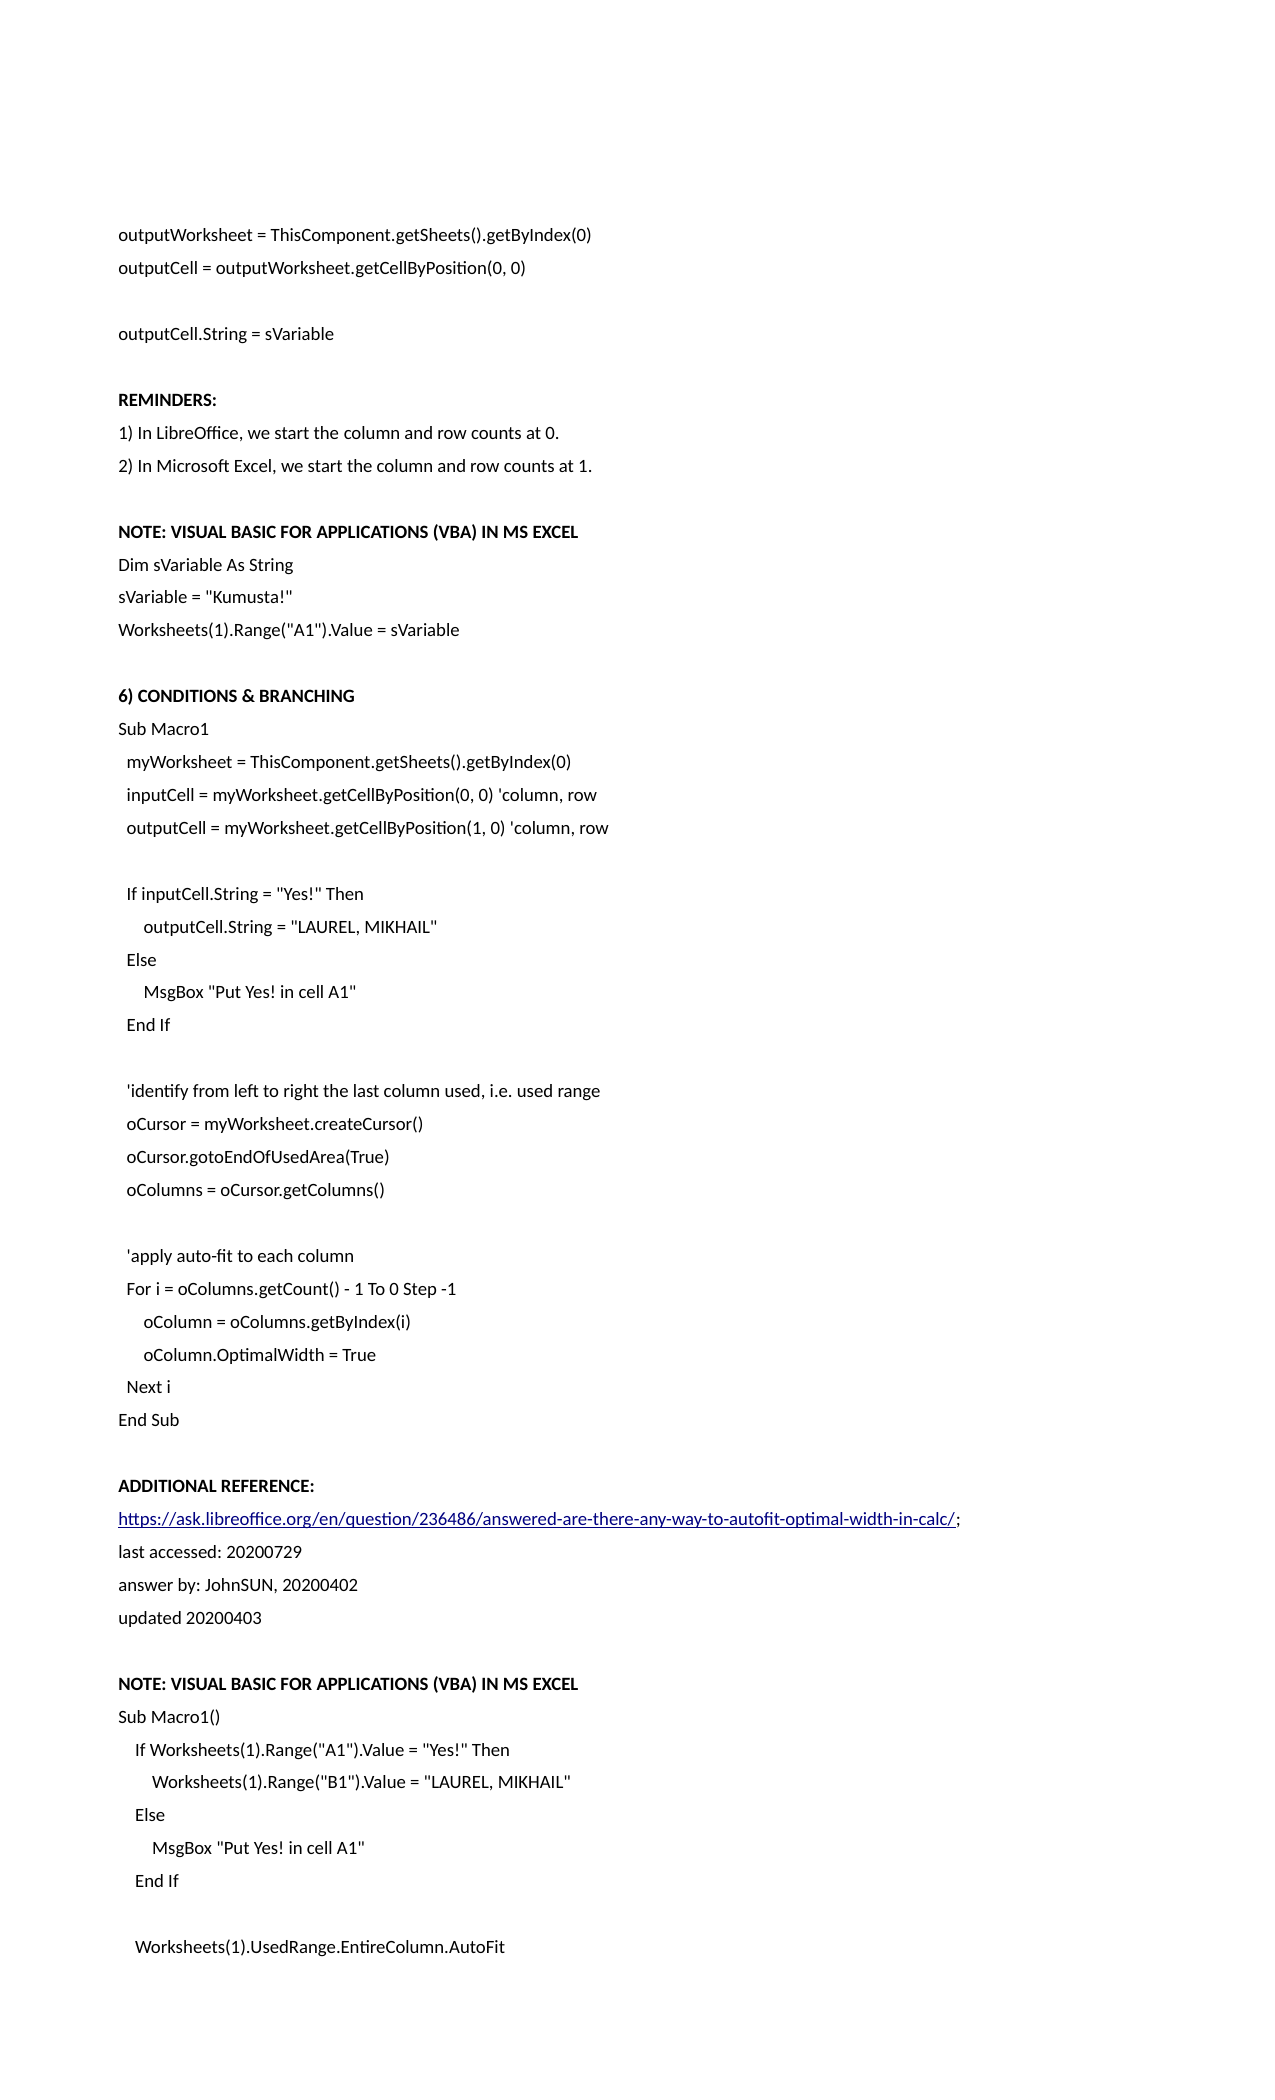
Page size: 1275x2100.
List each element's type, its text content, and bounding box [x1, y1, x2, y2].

text sVariable = "Kumusta!" [118, 586, 1216, 609]
text myWorksheet = ThisComponent.getSheets().getByIndex(0) [118, 750, 1216, 773]
text oCursor.gotoEndOfUsedArea(True) [118, 1145, 1216, 1168]
text inputCell = myWorksheet.getCellByPosition(0, 0) 'column, row [118, 783, 1216, 806]
text If Worksheets(1).Range("A1").Value = "Yes!" Then [118, 1738, 1216, 1761]
text NOTE: VISUAL BASIC FOR APPLICATIONS (VBA) IN MS EXCEL [118, 1672, 1216, 1695]
text 2) In Microsoft Excel, we start the column and row counts at 1. [118, 454, 1216, 477]
text oColumn.OptimalWidth = True [118, 1343, 1216, 1366]
text Sub Macro1 [118, 717, 1216, 740]
text outputCell.String = "LAUREL, MIKHAIL" [118, 915, 1216, 938]
text outputCell = myWorksheet.getCellByPosition(1, 0) 'column, row [118, 816, 1216, 839]
text answer by: JohnSUN, 20200402 [118, 1573, 1216, 1596]
text 1) In LibreOffice, we start the column and row counts at 0. [118, 421, 1216, 444]
text Worksheets(1).UsedRange.EntireColumn.AutoFit [118, 1935, 1216, 1958]
text Worksheets(1).Range("B1").Value = "LAUREL, MIKHAIL" [118, 1771, 1216, 1794]
text NOTE: VISUAL BASIC FOR APPLICATIONS (VBA) IN MS EXCEL [118, 520, 1216, 543]
text If inputCell.String = "Yes!" Then [118, 882, 1216, 905]
text End If [118, 1014, 1216, 1037]
text End If [118, 1869, 1216, 1892]
text outputCell = outputWorksheet.getCellByPosition(0, 0) [118, 257, 1216, 279]
text MsgBox "Put Yes! in cell A1" [118, 981, 1216, 1004]
text Else [118, 948, 1216, 971]
text For i = oColumns.getCount() - 1 To 0 Step -1 [118, 1277, 1216, 1300]
text ADDITIONAL REFERENCE: [118, 1474, 1216, 1497]
text updated 20200403 [118, 1606, 1216, 1629]
text REMINDERS: [118, 388, 1216, 411]
text Else [118, 1804, 1216, 1827]
text Next i [118, 1376, 1216, 1399]
text MsgBox "Put Yes! in cell A1" [118, 1837, 1216, 1859]
text oCursor = myWorksheet.createCursor() [118, 1112, 1216, 1135]
text 'identify from left to right the last column used, i.e. used range [118, 1079, 1216, 1102]
text outputWorksheet = ThisComponent.getSheets().getByIndex(0) [118, 224, 1216, 247]
text 6) CONDITIONS & BRANCHING [118, 684, 1216, 707]
text End Sub [118, 1409, 1216, 1432]
text https://ask.libreoffice.org/en/question/236486/answered-are-there-any-way-to-autofit-optimal-width-in-calc/; [118, 1507, 1216, 1530]
text oColumns = oCursor.getColumns() [118, 1178, 1216, 1201]
text Sub Macro1() [118, 1705, 1216, 1728]
text 'apply auto-fit to each column [118, 1244, 1216, 1267]
text Worksheets(1).Range("A1").Value = sVariable [118, 619, 1216, 642]
text outputCell.String = sVariable [118, 322, 1216, 345]
text last accessed: 20200729 [118, 1540, 1216, 1563]
text oColumn = oColumns.getByIndex(i) [118, 1310, 1216, 1333]
text Dim sVariable As String [118, 553, 1216, 576]
